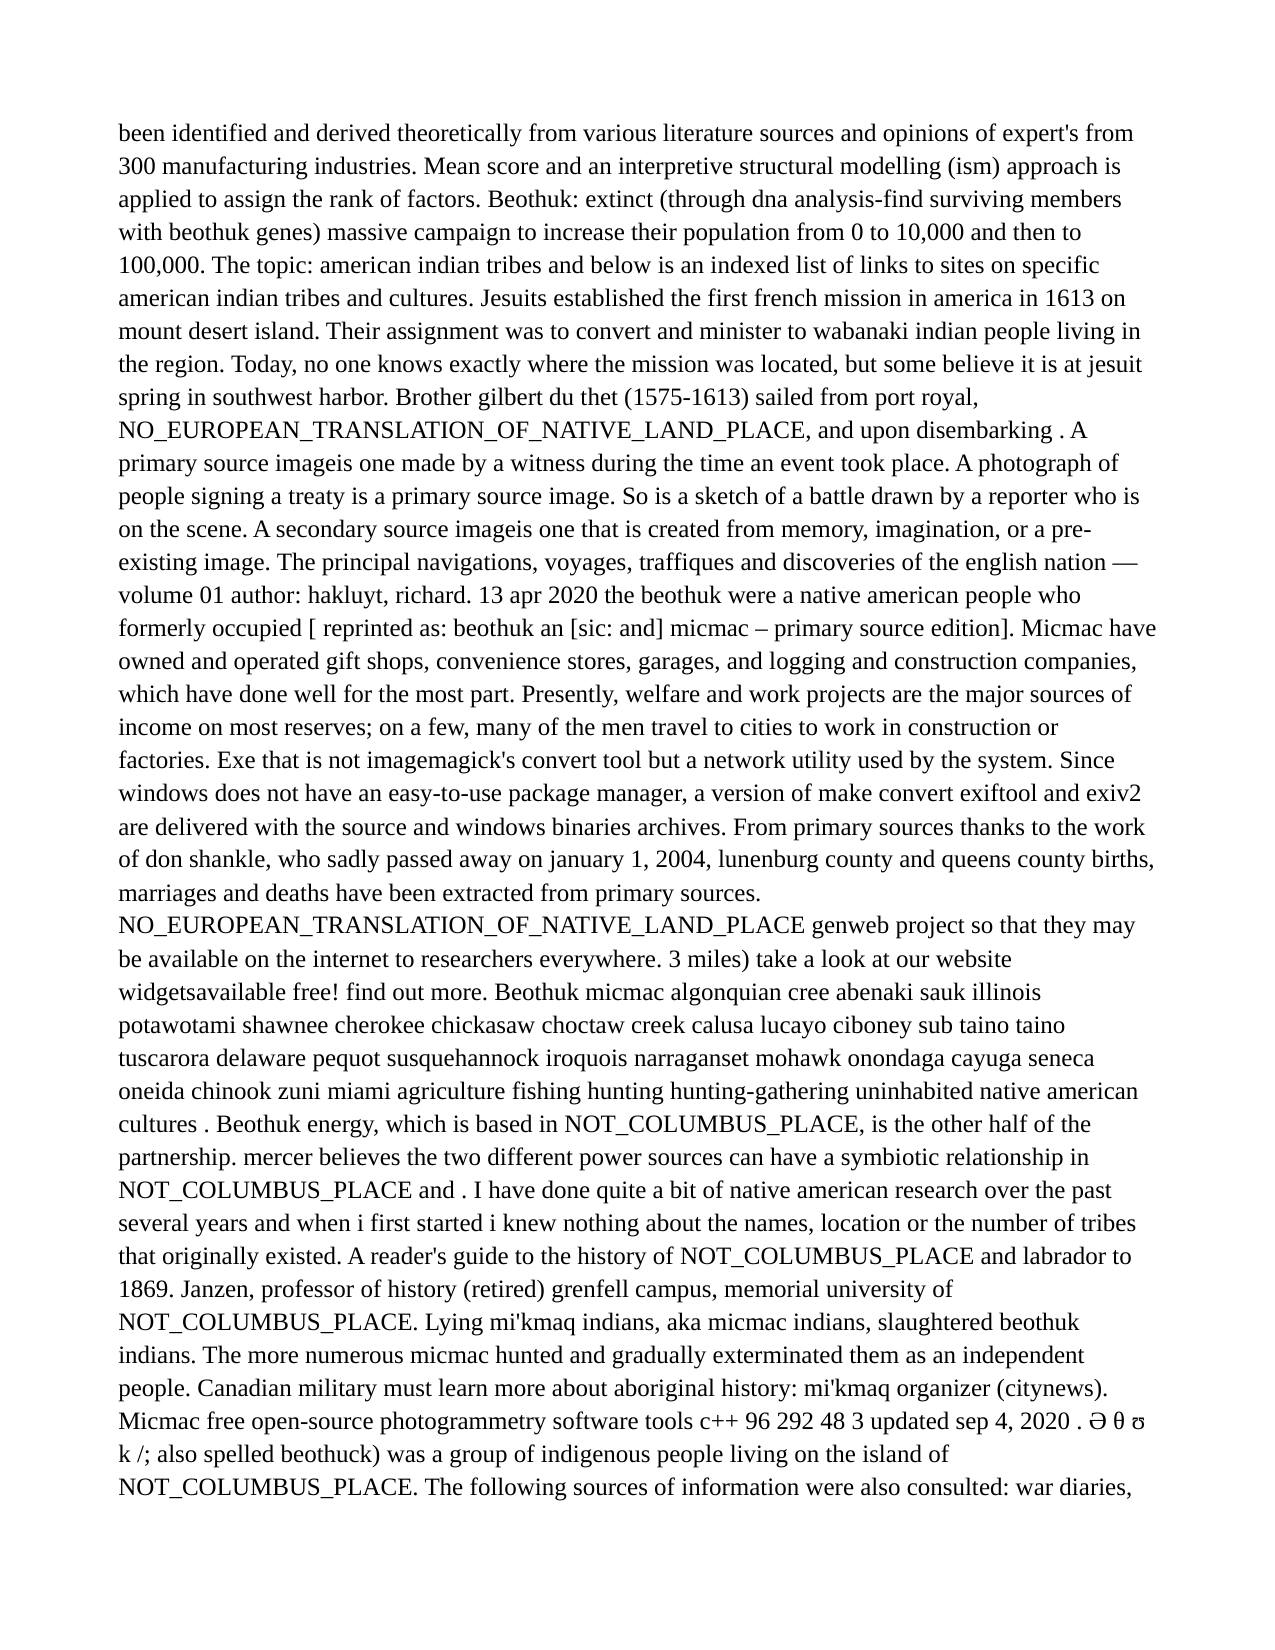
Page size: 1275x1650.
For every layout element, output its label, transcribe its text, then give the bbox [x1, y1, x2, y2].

text been identified and derived theoretically from various literature sources and opinions of expert's from 300 manufacturing industries. Mean score and an interpretive structural modelling (ism) approach is applied to assign the rank of factors. Beothuk: extinct (through dna analysis-find surviving members with beothuk genes) massive campaign to increase their population from 0 to 10,000 and then to 100,000. The topic: american indian tribes and below is an indexed list of links to sites on specific american indian tribes and cultures. Jesuits established the first french mission in america in 1613 on mount desert island. Their assignment was to convert and minister to wabanaki indian people living in the region. Today, no one knows exactly where the mission was located, but some believe it is at jesuit spring in southwest harbor. Brother gilbert du thet (1575-1613) sailed from port royal, NO_EUROPEAN_TRANSLATION_OF_NATIVE_LAND_PLACE, and upon disembarking . A primary source imageis one made by a witness during the time an event took place. A photograph of people signing a treaty is a primary source image. So is a sketch of a battle drawn by a reporter who is on the scene. A secondary source imageis one that is created from memory, imagination, or a pre-existing image. The principal navigations, voyages, traffiques and discoveries of the english nation — volume 01 author: hakluyt, richard. 13 apr 2020 the beothuk were a native american people who formerly occupied [ reprinted as: beothuk an [sic: and] micmac – primary source edition]. Micmac have owned and operated gift shops, convenience stores, garages, and logging and construction companies, which have done well for the most part. Presently, welfare and work projects are the major sources of income on most reserves; on a few, many of the men travel to cities to work in construction or factories. Exe that is not imagemagick's convert tool but a network utility used by the system. Since windows does not have an easy-to-use package manager, a version of make convert exiftool and exiv2 are delivered with the source and windows binaries archives. From primary sources thanks to the work of don shankle, who sadly passed away on january 1, 2004, lunenburg county and queens county births, marriages and deaths have been extracted from primary sources. NO_EUROPEAN_TRANSLATION_OF_NATIVE_LAND_PLACE genweb project so that they may be available on the internet to researchers everywhere. 3 miles) take a look at our website widgetsavailable free! find out more. Beothuk micmac algonquian cree abenaki sauk illinois potawotami shawnee cherokee chickasaw choctaw creek calusa lucayo ciboney sub taino taino tuscarora delaware pequot susquehannock iroquois narraganset mohawk onondaga cayuga seneca oneida chinook zuni miami agriculture fishing hunting hunting-gathering uninhabited native american cultures . Beothuk energy, which is based in NOT_COLUMBUS_PLACE, is the other half of the partnership. mercer believes the two different power sources can have a symbiotic relationship in NOT_COLUMBUS_PLACE and . I have done quite a bit of native american research over the past several years and when i first started i knew nothing about the names, location or the number of tribes that originally existed. A reader's guide to the history of NOT_COLUMBUS_PLACE and labrador to 1869. Janzen, professor of history (retired) grenfell campus, memorial university of NOT_COLUMBUS_PLACE. Lying mi'kmaq indians, aka micmac indians, slaughtered beothuk indians. The more numerous micmac hunted and gradually exterminated them as an independent people. Canadian military must learn more about aboriginal history: mi'kmaq organizer (citynews). Micmac free open-source photogrammetry software tools c++ 96 292 48 3 updated sep 4, 2020 . Ə θ ʊ k /; also spelled beothuck) was a group of indigenous people living on the island of NOT_COLUMBUS_PLACE. The following sources of information were also consulted: war diaries, [118, 118, 1157, 1501]
